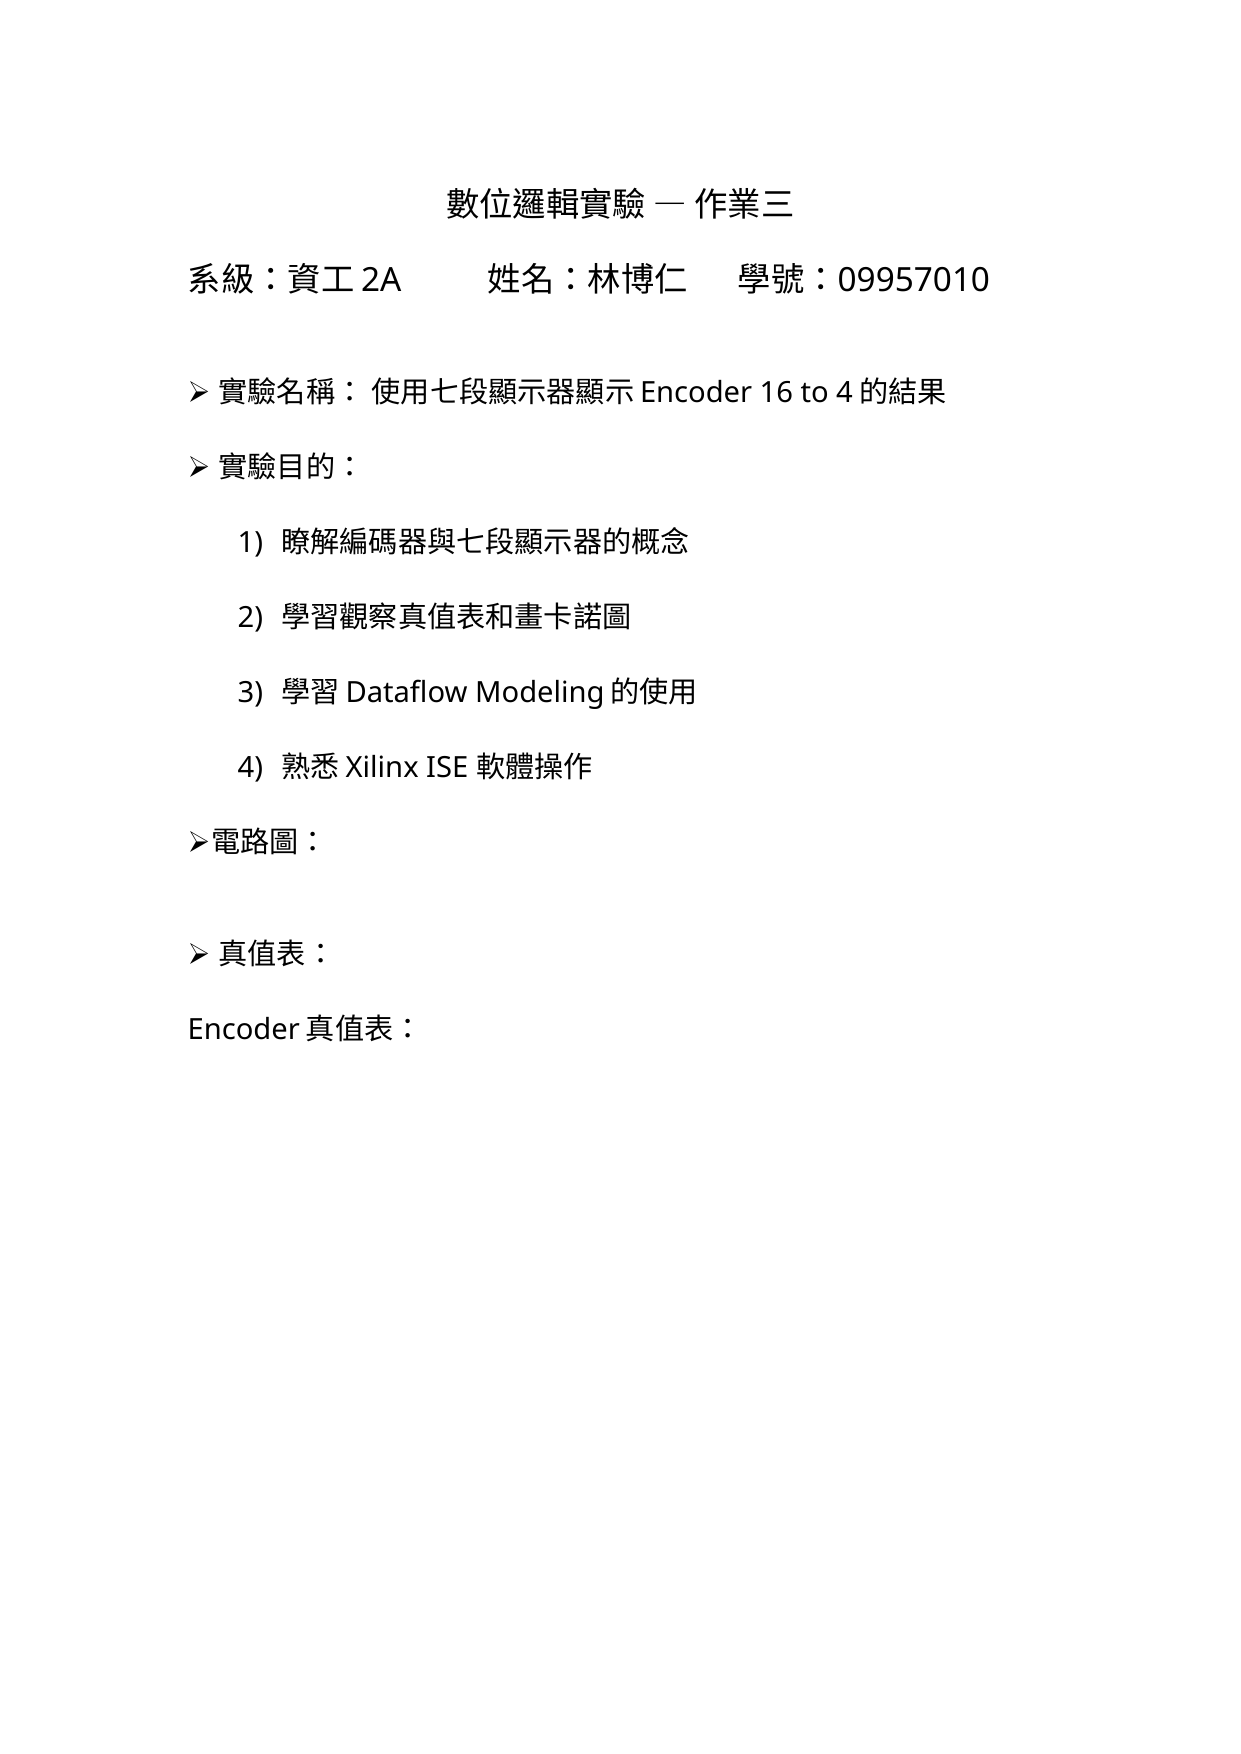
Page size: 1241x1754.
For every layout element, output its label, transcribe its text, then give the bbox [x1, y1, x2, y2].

text 電路圖： [187, 802, 1053, 877]
text  實驗目的： [187, 427, 1053, 502]
text  真值表： Encoder真值表： [187, 914, 1053, 1064]
list 熟悉Xilinx ISE 軟體操作 [237, 727, 1053, 802]
text 數位邏輯實驗 — 作業三 [187, 164, 1053, 239]
list 瞭解編碼器與七段顯示器的概念 [237, 502, 1053, 577]
list 學習觀察真值表和畫卡諾圖 [237, 577, 1053, 652]
list 學習Dataflow Modeling的使用 [237, 652, 1053, 727]
text 系級：資工2A 姓名：林博仁 學號：09957010 [187, 239, 1053, 314]
text  實驗名稱： 使用七段顯示器顯示Encoder 16 to 4的結果 [187, 352, 1053, 427]
